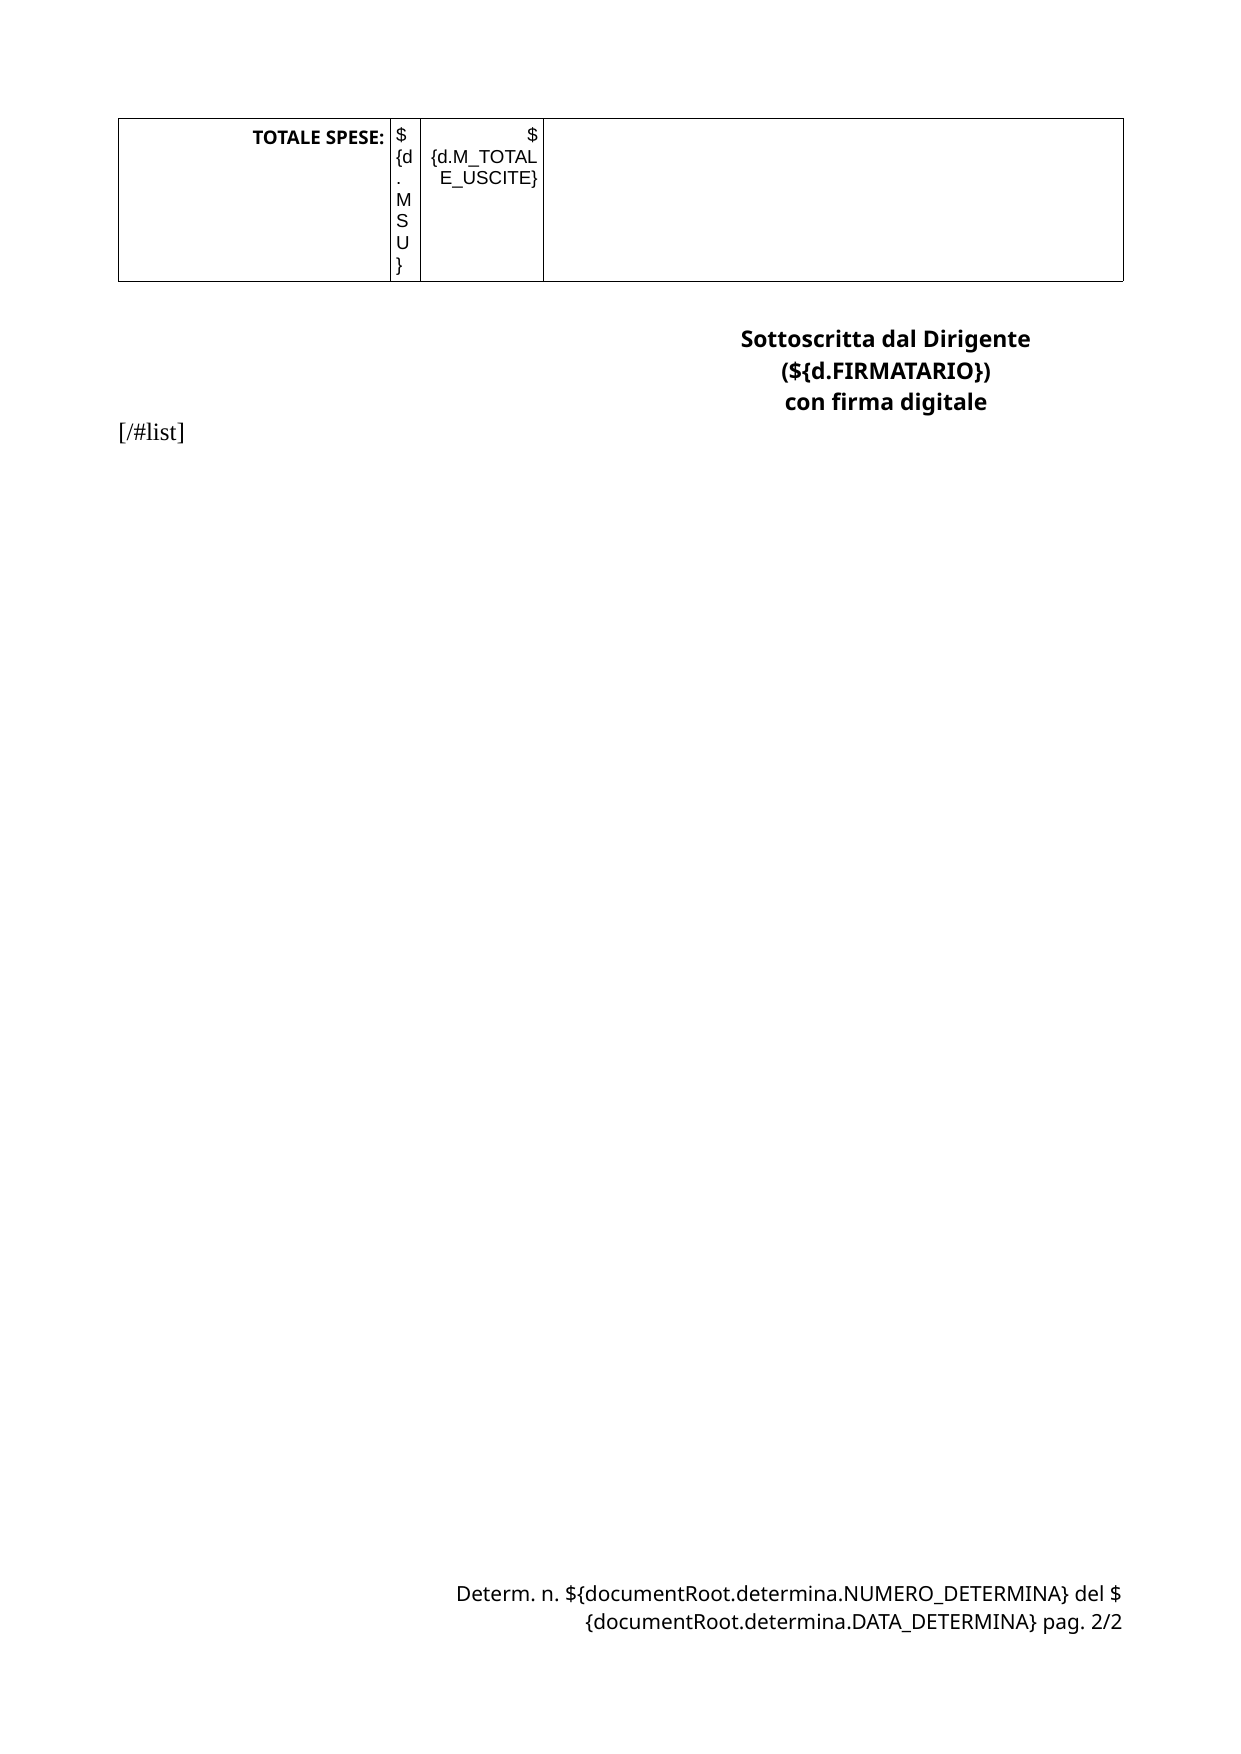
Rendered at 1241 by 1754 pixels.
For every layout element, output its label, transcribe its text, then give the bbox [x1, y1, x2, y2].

table_cell TOTALE SPESE: [119, 119, 390, 281]
table_cell ${d.M_TOTALE_USCITE} [421, 119, 543, 281]
table_cell ${d.MSU} [391, 119, 420, 281]
table_cell [544, 119, 1123, 281]
text con firma digitale [649, 386, 1122, 417]
text (${d.FIRMATARIO}) [649, 354, 1122, 386]
text Sottoscritta dal Dirigente [649, 323, 1122, 354]
text [/#list] [118, 417, 1122, 446]
